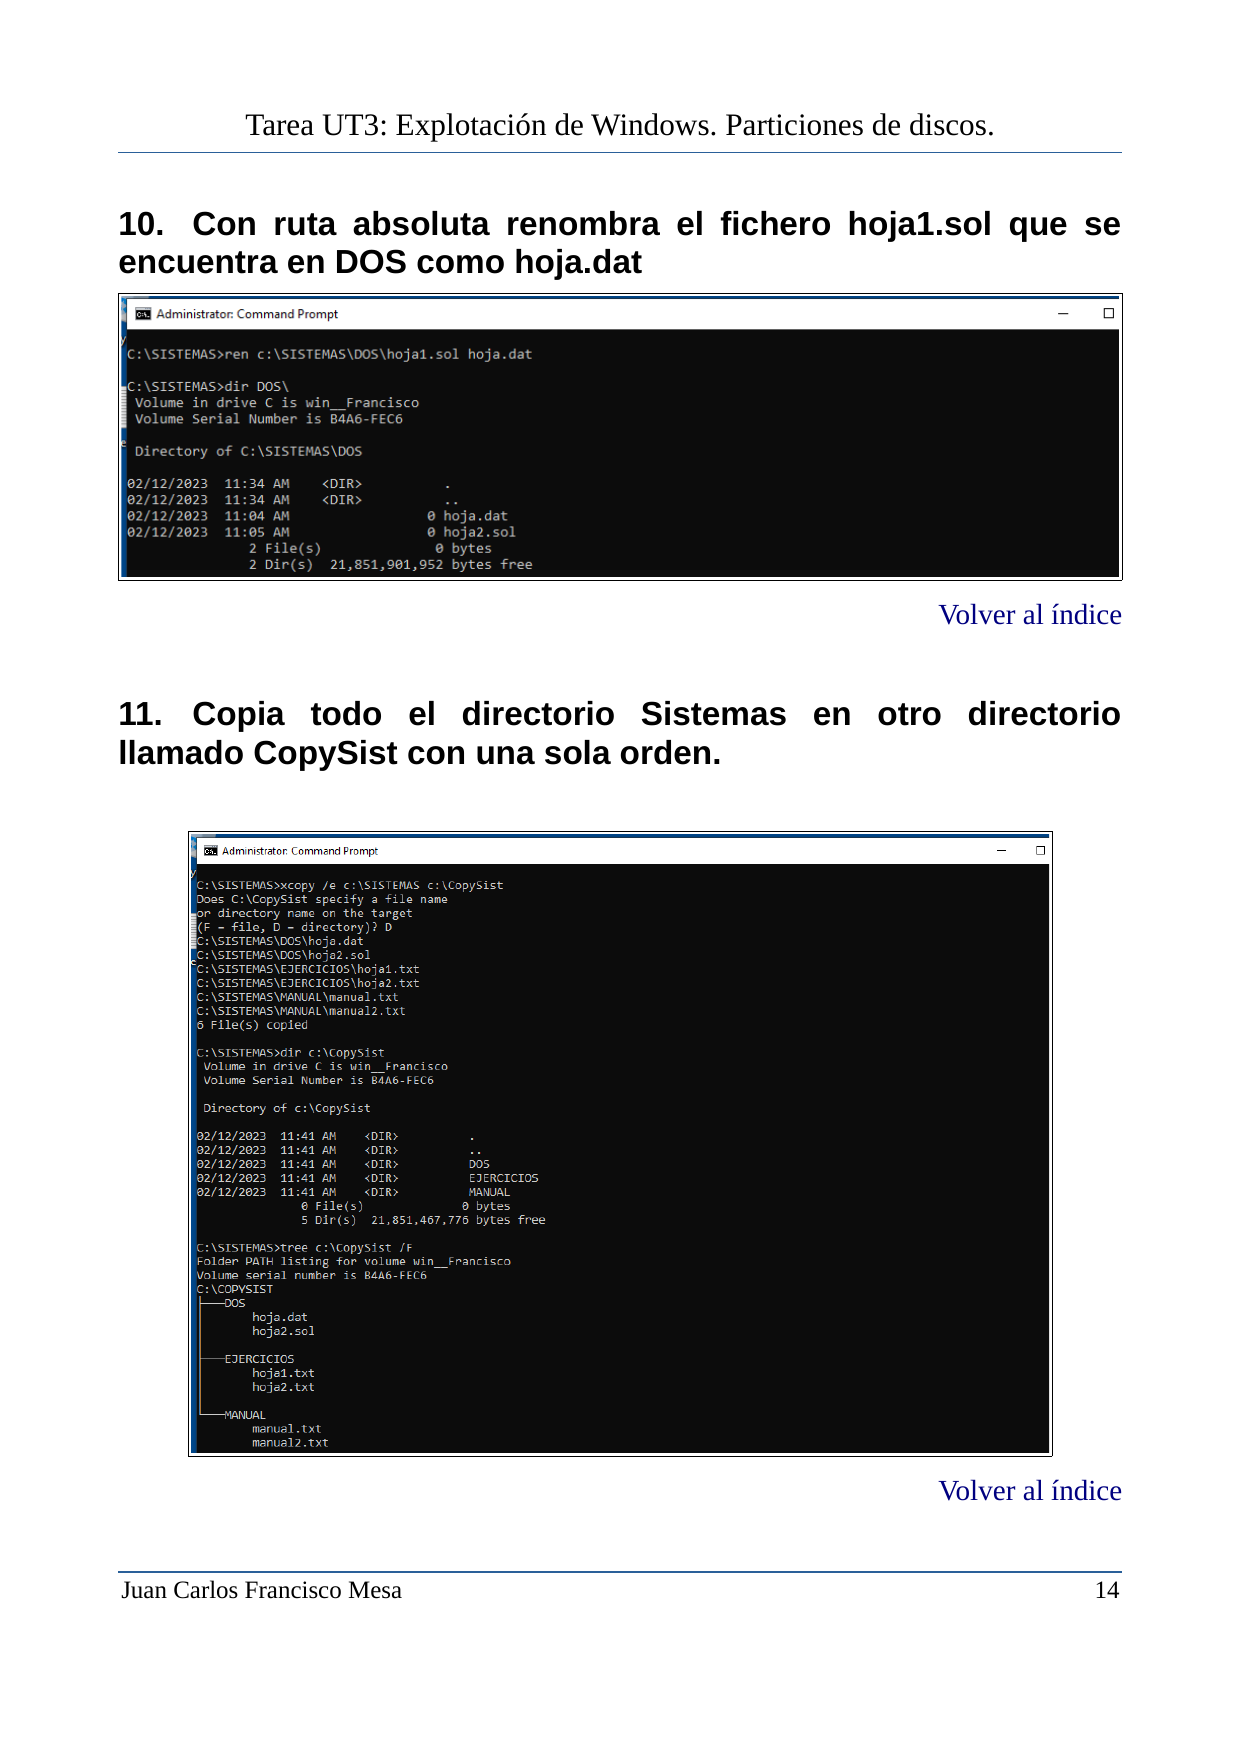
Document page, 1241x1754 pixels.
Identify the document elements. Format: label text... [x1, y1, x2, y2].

text Volver al índice [118, 581, 1122, 630]
text [119, 294, 1122, 580]
subtitle 11. Copia todo el directorio Sistemas en otro directorio llamado CopySist con una sola orden. [118, 694, 1122, 771]
text [189, 832, 1052, 1456]
picture [121, 296, 1119, 577]
subtitle 10. Con ruta absoluta renombra el fichero hoja1.sol que se encuentra en DOS como hoja.dat [118, 204, 1122, 281]
picture [191, 834, 1050, 1453]
text Volver al índice [118, 843, 1122, 1506]
